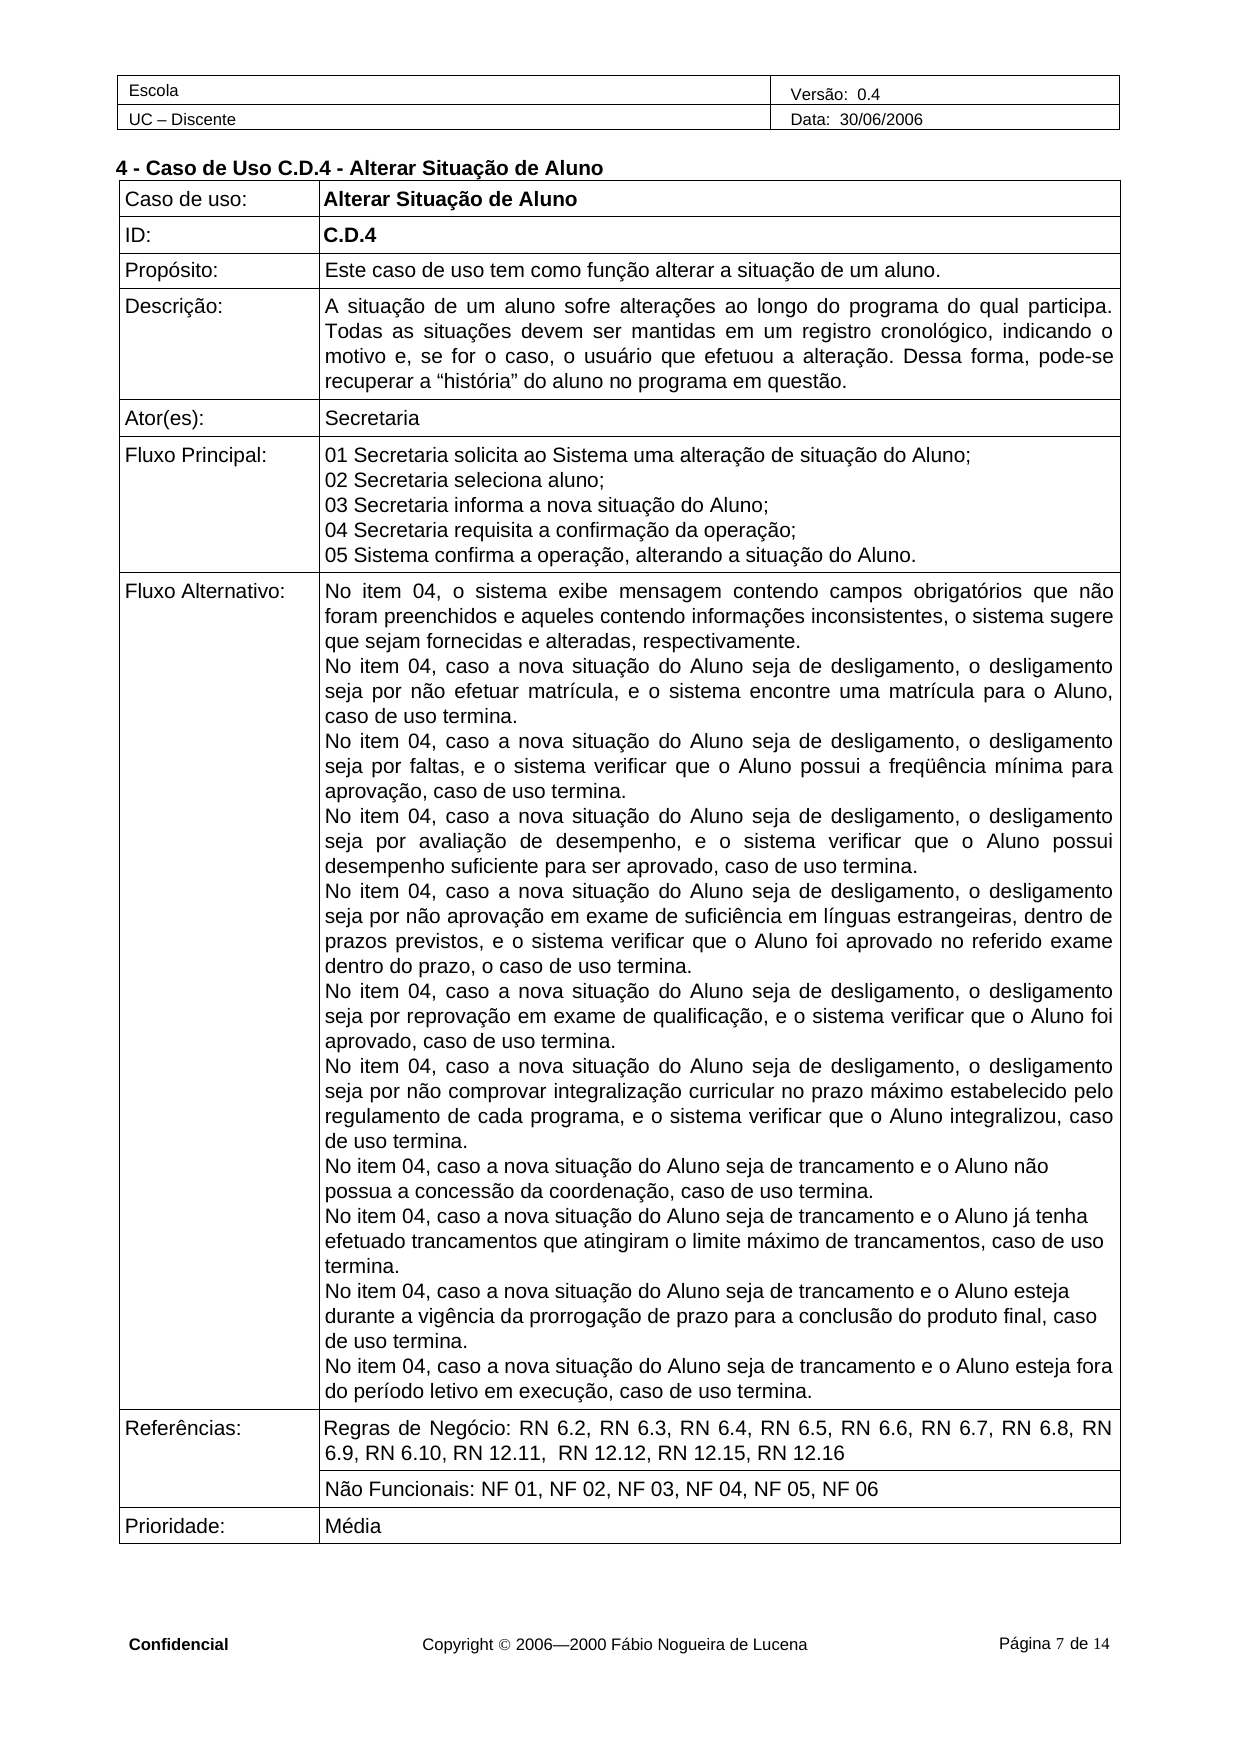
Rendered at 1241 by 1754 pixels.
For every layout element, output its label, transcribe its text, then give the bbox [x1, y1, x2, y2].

table_cell Este caso de uso tem como função alterar a situação de um aluno. [320, 254, 1120, 287]
table_cell Não Funcionais: NF 01, NF 02, NF 03, NF 04, NF 05, NF 06 [320, 1471, 1120, 1507]
table_cell Descrição: [120, 289, 319, 399]
table_header Regras de Negócio: RN 6.2, RN 6.3, RN 6.4, RN 6.5, RN 6.6, RN 6.7, RN 6.8, RN 6.9, RN 6.10, RN 12.11, RN 12.12, RN 12.15, RN 12.16 [320, 1410, 1120, 1470]
table_header Alterar Situação de Aluno [320, 181, 1120, 216]
table_header Caso de uso: [120, 181, 319, 216]
table_cell Fluxo Principal: [120, 437, 319, 572]
table_cell No item 04, o sistema exibe mensagem contendo campos obrigatórios que não foram preenchidos e aqueles contendo informações inconsistentes, o sistema sugere que sejam fornecidas e alteradas, respectivamente. No item 04, caso a nova situação do Aluno seja de desligamento, o desligamento seja por não efetuar matrícula, e o sistema encontre uma matrícula para o Aluno, caso de uso termina. No item 04, caso a nova situação do Aluno seja de desligamento, o desligamento seja por faltas, e o sistema verificar que o Aluno possui a freqüência mínima para aprovação, caso de uso termina. No item 04, caso a nova situação do Aluno seja de desligamento, o desligamento seja por avaliação de desempenho, e o sistema verificar que o Aluno possui desempenho suficiente para ser aprovado, caso de uso termina. No item 04, caso a nova situação do Aluno seja de desligamento, o desligamento seja por não aprovação em exame de suficiência em línguas estrangeiras, dentro de prazos previstos, e o sistema verificar que o Aluno foi aprovado no referido exame dentro do prazo, o caso de uso termina. No item 04, caso a nova situação do Aluno seja de desligamento, o desligamento seja por reprovação em exame de qualificação, e o sistema verificar que o Aluno foi aprovado, caso de uso termina. No item 04, caso a nova situação do Aluno seja de desligamento, o desligamento seja por não comprovar integralização curricular no prazo máximo estabelecido pelo regulamento de cada programa, e o sistema verificar que o Aluno integralizou, caso de uso termina. No item 04, caso a nova situação do Aluno seja de trancamento e o Aluno não possua a concessão da coordenação, caso de uso termina. No item 04, caso a nova situação do Aluno seja de trancamento e o Aluno já tenha efetuado trancamentos que atingiram o limite máximo de trancamentos, caso de uso termina. No item 04, caso a nova situação do Aluno seja de trancamento e o Aluno esteja durante a vigência da prorrogação de prazo para a conclusão do produto final, caso de uso termina. No item 04, caso a nova situação do Aluno seja de trancamento e o Aluno esteja fora do período letivo em execução, caso de uso termina. [320, 573, 1120, 1409]
table_cell 01 Secretaria solicita ao Sistema uma alteração de situação do Aluno; 02 Secretaria seleciona aluno; 03 Secretaria informa a nova situação do Aluno; 04 Secretaria requisita a confirmação da operação; 05 Sistema confirma a operação, alterando a situação do Aluno. [320, 437, 1120, 572]
table_cell Prioridade: [120, 1508, 319, 1543]
table_cell Secretaria [320, 400, 1120, 436]
table_cell C.D.4 [320, 217, 1120, 253]
table_cell A situação de um aluno sofre alterações ao longo do programa do qual participa. Todas as situações devem ser mantidas em um registro cronológico, indicando o motivo e, se for o caso, o usuário que efetuou a alteração. Dessa forma, pode-se recuperar a “história” do aluno no programa em questão. [320, 289, 1120, 399]
table_cell Média [320, 1508, 1120, 1543]
table_cell Referências: [120, 1410, 319, 1507]
text 4 - Caso de Uso C.D.4 - Alterar Situação de Aluno [116, 154, 1120, 179]
table_cell Fluxo Alternativo: [120, 573, 319, 1409]
table_cell Ator(es): [120, 400, 319, 436]
table_cell ID: [120, 217, 319, 253]
table_cell Propósito: [120, 254, 319, 287]
